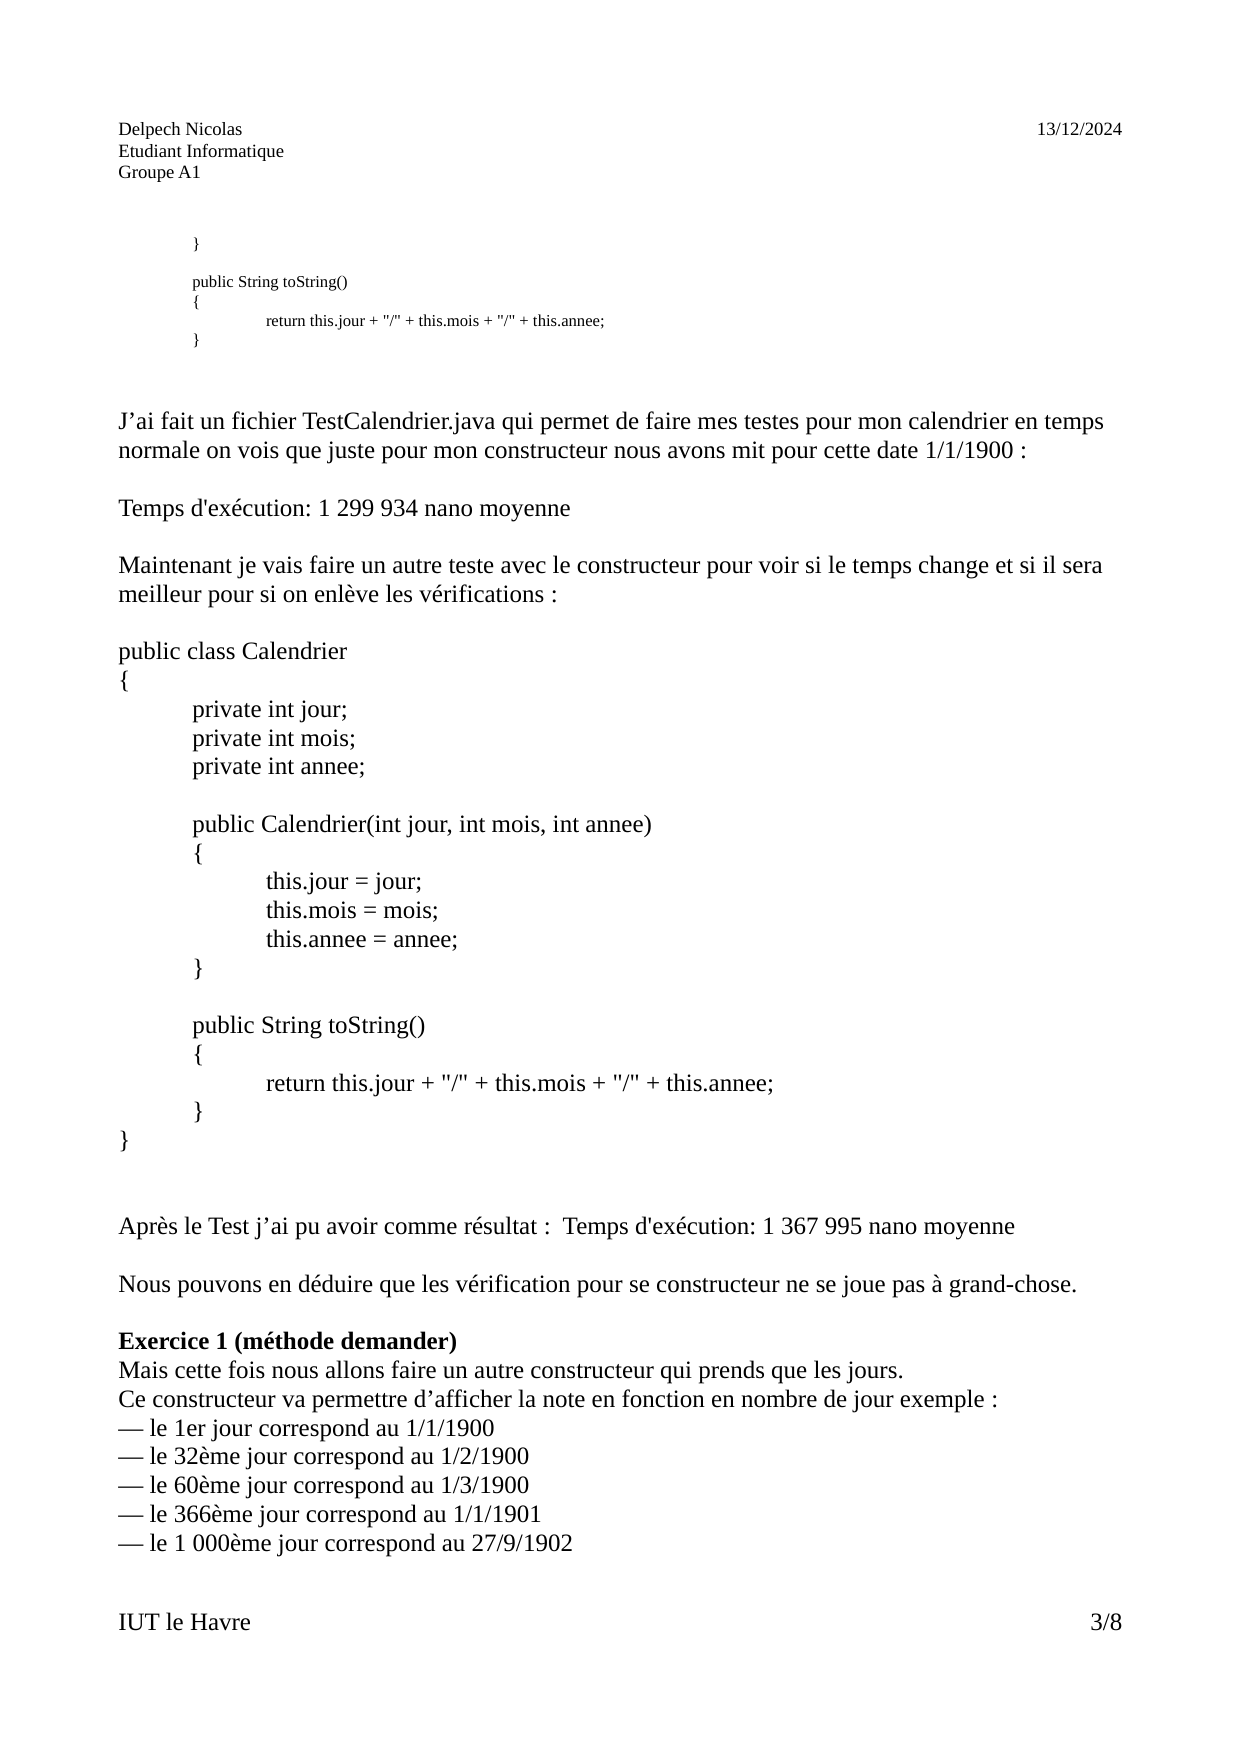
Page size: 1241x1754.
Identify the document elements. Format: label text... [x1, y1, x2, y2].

table_header public class Calendrier { private int jour; private int mois; private int annee; public Calendrier(int jour, int mois, int annee) { this.jour = jour; this.mois = mois; this.annee = annee; } public String toString() { return this.jour + "/" + this.mois + "/" + this.annee; } } [118, 636, 792, 1154]
text Temps d'exécution: 1 299 934 nano moyenne [118, 493, 1122, 521]
text — le 60ème jour correspond au 1/3/1900 [118, 1470, 1122, 1499]
text — le 366ème jour correspond au 1/1/1901 [118, 1499, 1122, 1528]
text Mais cette fois nous allons faire un autre constructeur qui prends que les jours. [118, 1355, 1122, 1384]
text Exercice 1 (méthode demander) [118, 1326, 1122, 1355]
text Ce constructeur va permettre d’afficher la note en fonction en nombre de jour exemple : [118, 1384, 1122, 1413]
text — le 32ème jour correspond au 1/2/1900 [118, 1441, 1122, 1470]
text J’ai fait un fichier TestCalendrier.java qui permet de faire mes testes pour mon calendrier en temps normale on vois que juste pour mon constructeur nous avons mit pour cette date 1/1/1900 : [118, 406, 1122, 464]
text — le 1er jour correspond au 1/1/1900 [118, 1413, 1122, 1441]
text — le 1 000ème jour correspond au 27/9/1902 [118, 1528, 1122, 1556]
table_header } public String toString() { return this.jour + "/" + this.mois + "/" + this.annee; } [118, 234, 662, 349]
text Maintenant je vais faire un autre teste avec le constructeur pour voir si le temps change et si il sera meilleur pour si on enlève les vérifications : [118, 550, 1122, 608]
text Après le Test j’ai pu avoir comme résultat : Temps d'exécution: 1 367 995 nano moyenne [118, 1211, 1122, 1240]
text Nous pouvons en déduire que les vérification pour se constructeur ne se joue pas à grand-chose. [118, 1269, 1122, 1298]
